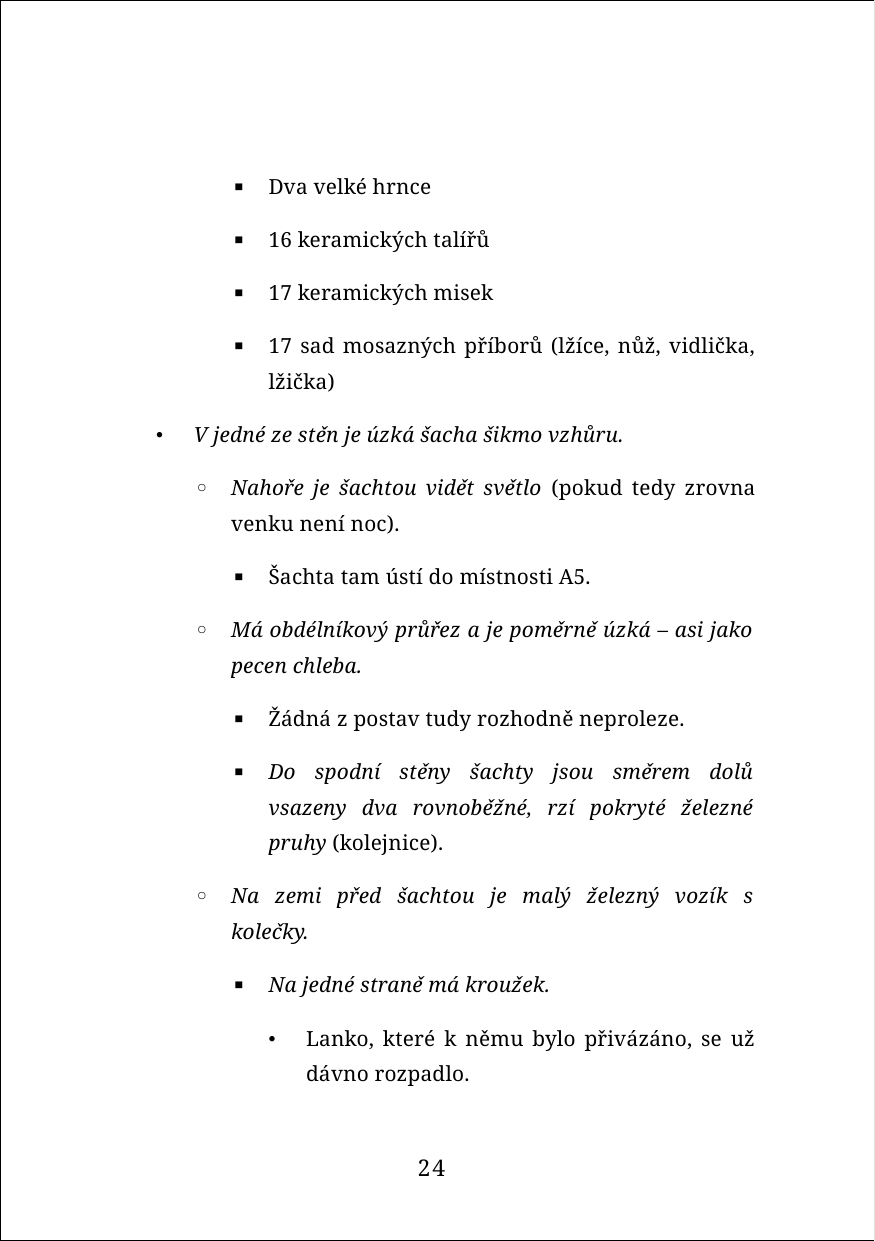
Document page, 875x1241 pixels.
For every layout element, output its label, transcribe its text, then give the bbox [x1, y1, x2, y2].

list 17 keramických misek [231, 278, 756, 307]
list Do spodní stěny šachty jsou směrem dolů vsazeny dva rovnoběžné, rzí pokryté železné pruhy (kolejnice). [231, 757, 756, 857]
list Nahoře je šachtou vidět světlo (pokud tedy zrovna venku není noc). [193, 473, 756, 537]
list Žádná z postav tudy rozhodně neproleze. [231, 704, 756, 733]
list Lanko, které k němu bylo přivázáno, se už dávno rozpadlo. [268, 1024, 756, 1088]
list Na jedné straně má kroužek. [231, 970, 756, 999]
list 16 keramických talířů [231, 225, 756, 253]
list Má obdélníkový průřez a je poměrně úzká – asi jako pecen chleba. [193, 615, 756, 679]
list Šachta tam ústí do místnosti A5. [231, 562, 756, 591]
list V jedné ze stěn je úzká šacha šikmo vzhůru. [156, 420, 756, 449]
list Dva velké hrnce [231, 172, 756, 200]
list Na zemi před šachtou je malý železný vozík s kolečky. [193, 882, 756, 946]
list 17 sad mosazných příborů (lžíce, nůž, vidlička, lžička) [231, 331, 756, 395]
